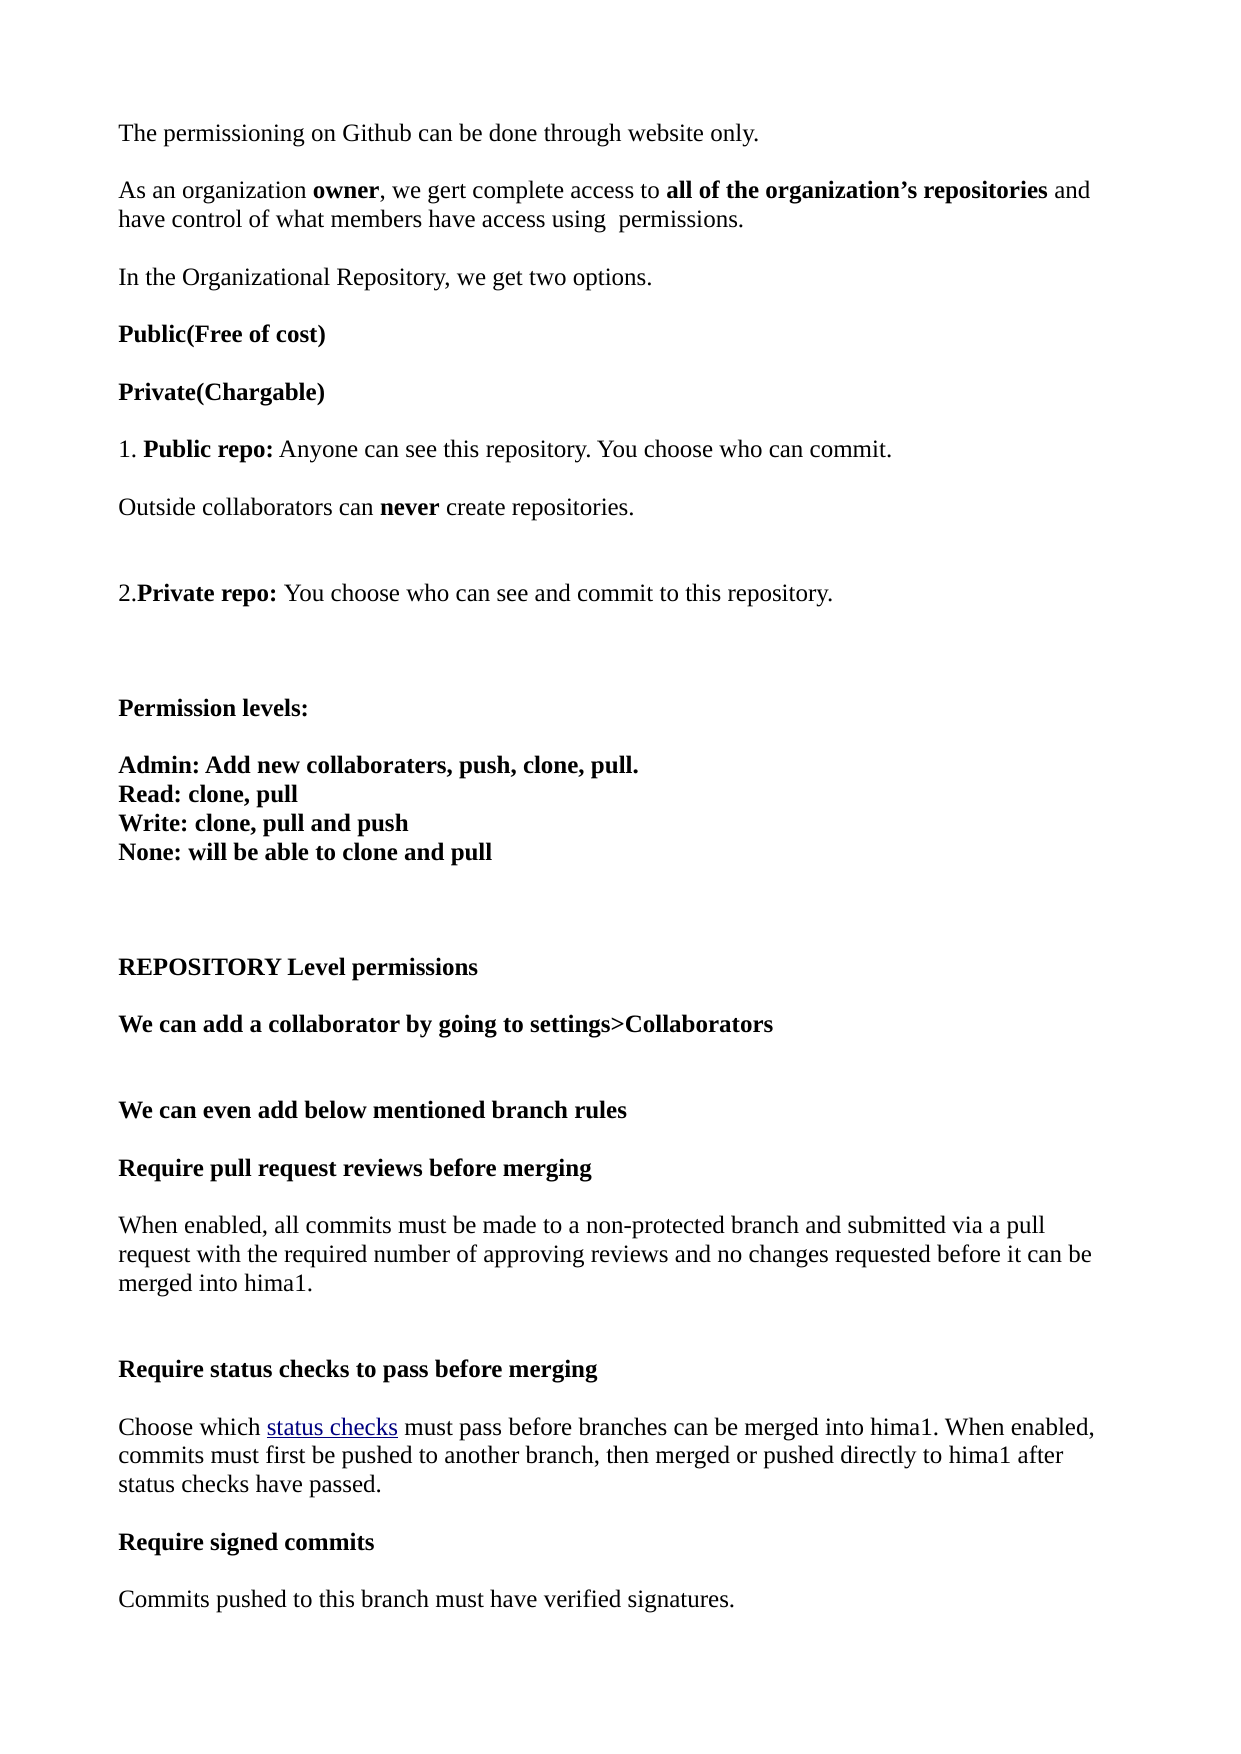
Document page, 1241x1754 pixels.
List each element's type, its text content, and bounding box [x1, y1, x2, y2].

text Write: clone, pull and push [118, 808, 1122, 837]
text Permission levels: [118, 693, 1122, 722]
text Choose which status checks must pass before branches can be merged into hima1. When enabled, commits must first be pushed to another branch, then merged or pushed directly to hima1 after status checks have passed. [118, 1412, 1122, 1498]
text 1. Public repo: Anyone can see this repository. You choose who can commit. [118, 434, 1122, 463]
text We can even add below mentioned branch rules [118, 1096, 1122, 1124]
text Public(Free of cost) [118, 319, 1122, 348]
text 2.Private repo: You choose who can see and commit to this repository. [118, 578, 1122, 607]
text REPOSITORY Level permissions [118, 952, 1122, 981]
text Outside collaborators can never create repositories. [118, 492, 1122, 521]
text Admin: Add new collaboraters, push, clone, pull. [118, 751, 1122, 779]
text None: will be able to clone and pull [118, 837, 1122, 866]
text Commits pushed to this branch must have verified signatures. [118, 1584, 1122, 1613]
text In the Organizational Repository, we get two options. [118, 262, 1122, 291]
text We can add a collaborator by going to settings>Collaborators [118, 1009, 1122, 1038]
text Require pull request reviews before merging [118, 1153, 1122, 1182]
text The permissioning on Github can be done through website only. [118, 118, 1122, 147]
text Private(Chargable) [118, 377, 1122, 406]
text Require status checks to pass before merging [118, 1354, 1122, 1383]
text As an organization owner, we gert complete access to all of the organization’s repositories and have control of what members have access using permissions. [118, 176, 1122, 233]
text Require signed commits [118, 1527, 1122, 1556]
text Read: clone, pull [118, 779, 1122, 808]
text When enabled, all commits must be made to a non-protected branch and submitted via a pull request with the required number of approving reviews and no changes requested before it can be merged into hima1. [118, 1211, 1122, 1297]
